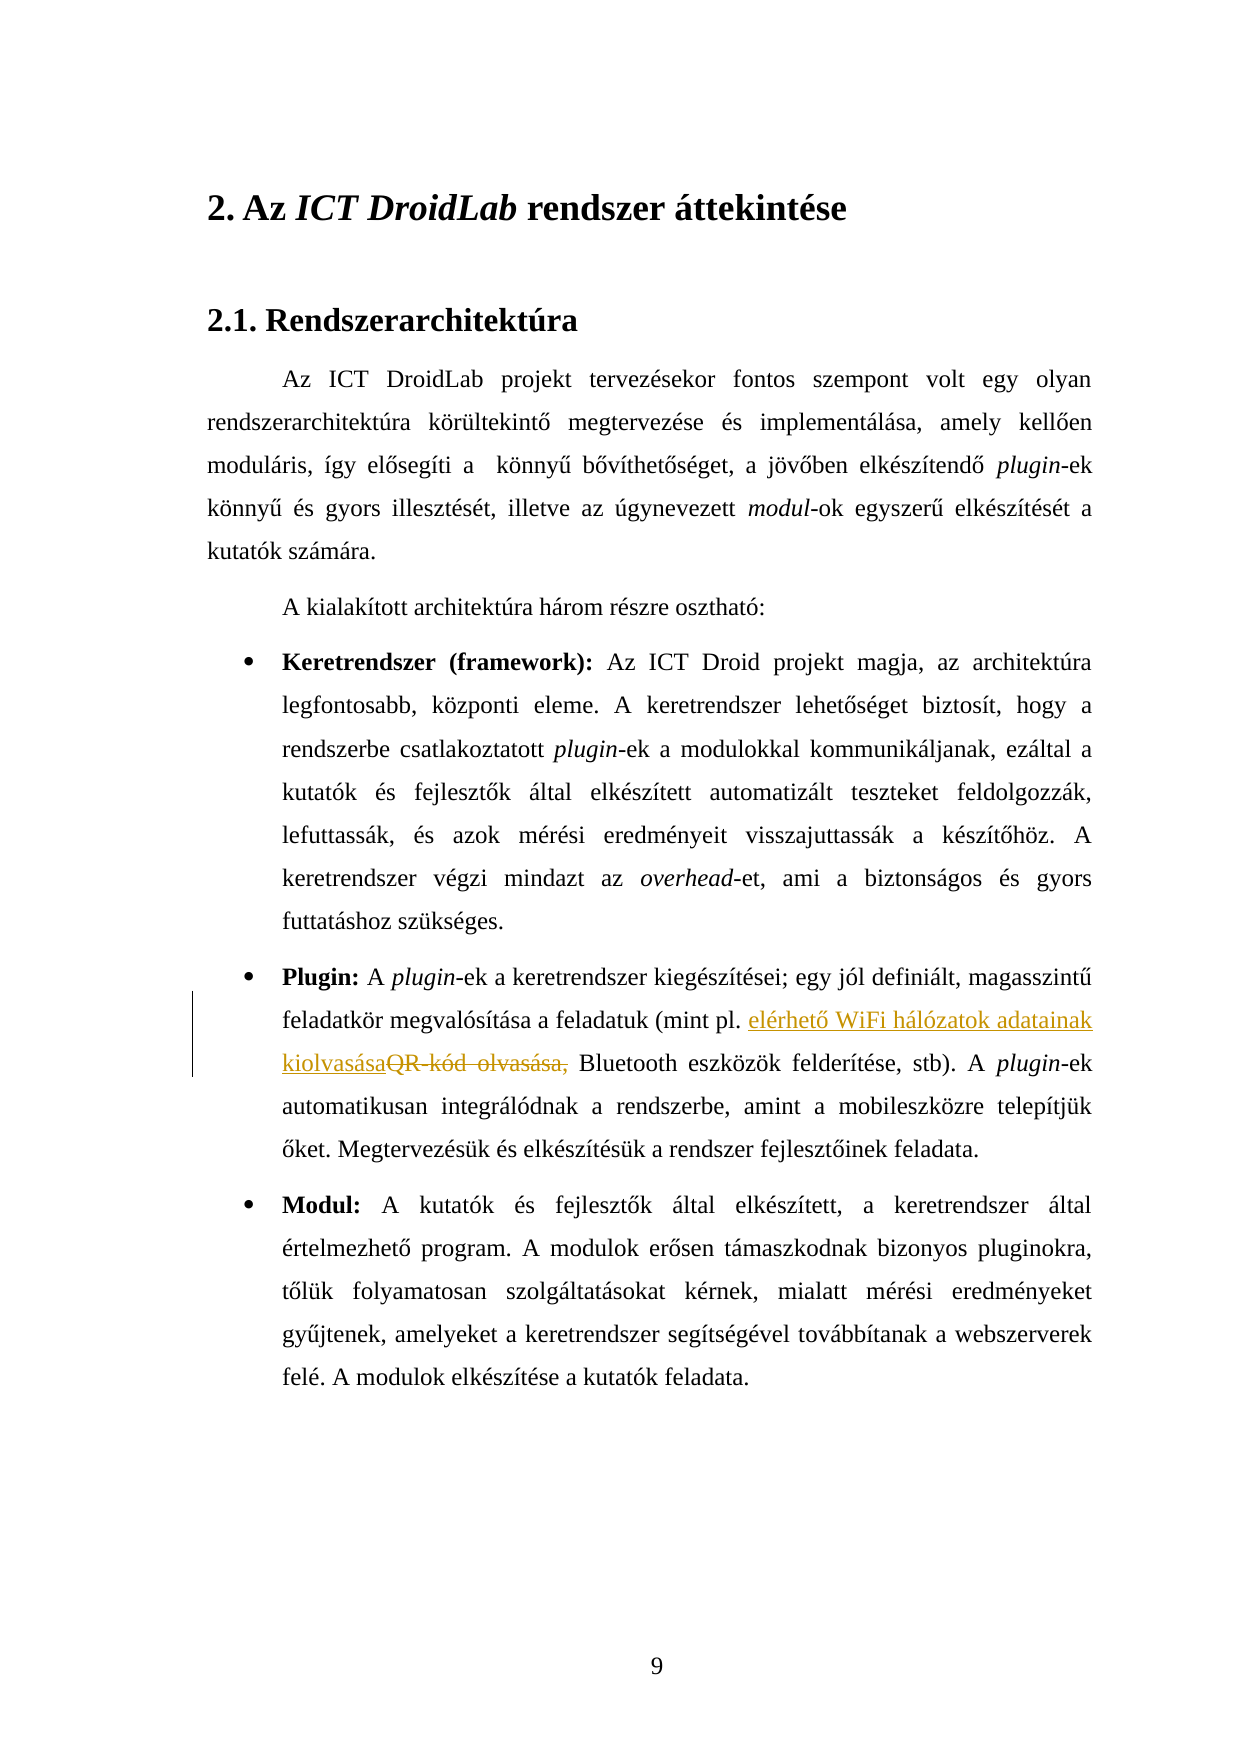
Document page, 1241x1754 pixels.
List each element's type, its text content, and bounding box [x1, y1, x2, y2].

subtitle 2. Az ICT DroidLab rendszer áttekintése [207, 185, 1092, 228]
list Modul: A kutatók és fejlesztők által elkészített, a keretrendszer által értelmezhető program. A modulok erősen támaszkodnak bizonyos pluginokra, tőlük folyamatosan szolgáltatásokat kérnek, mialatt mérési eredményeket gyűjtenek, amelyeket a keretrendszer segítségével továbbítanak a webszerverek felé. A modulok elkészítése a kutatók feladata. [244, 1190, 1092, 1391]
list Keretrendszer (framework): Az ICT Droid projekt magja, az architektúra legfontosabb, központi eleme. A keretrendszer lehetőséget biztosít, hogy a rendszerbe csatlakoztatott plugin-ek a modulokkal kommunikáljanak, ezáltal a kutatók és fejlesztők által elkészített automatizált teszteket feldolgozzák, lefuttassák, és azok mérési eredményeit visszajuttassák a készítőhöz. A keretrendszer végzi mindazt az overhead-et, ami a biztonságos és gyors futtatáshoz szükséges. [244, 647, 1092, 935]
text A kialakított architektúra három részre osztható: [207, 592, 1092, 621]
subtitle 2.1. Rendszerarchitektúra [207, 300, 1092, 338]
list Plugin: A plugin-ek a keretrendszer kiegészítései; egy jól definiált, magasszintű feladatkör megvalósítása a feladatuk (mint pl. elérhető WiFi hálózatok adatainak kiolvasása Bluetooth eszközök felderítése, stb). A plugin-ek automatikusan integrálódnak a rendszerbe, amint a mobileszközre telepítjük őket. Megtervezésük és elkészítésük a rendszer fejlesztőinek feladata. [244, 962, 1092, 1163]
text Az ICT DroidLab projekt tervezésekor fontos szempont volt egy olyan rendszerarchitektúra körültekintő megtervezése és implementálása, amely kellően moduláris, így elősegíti a könnyű bővíthetőséget, a jövőben elkészítendő plugin-ek könnyű és gyors illesztését, illetve az úgynevezett modul-ok egyszerű elkészítését a kutatók számára. [207, 364, 1092, 565]
